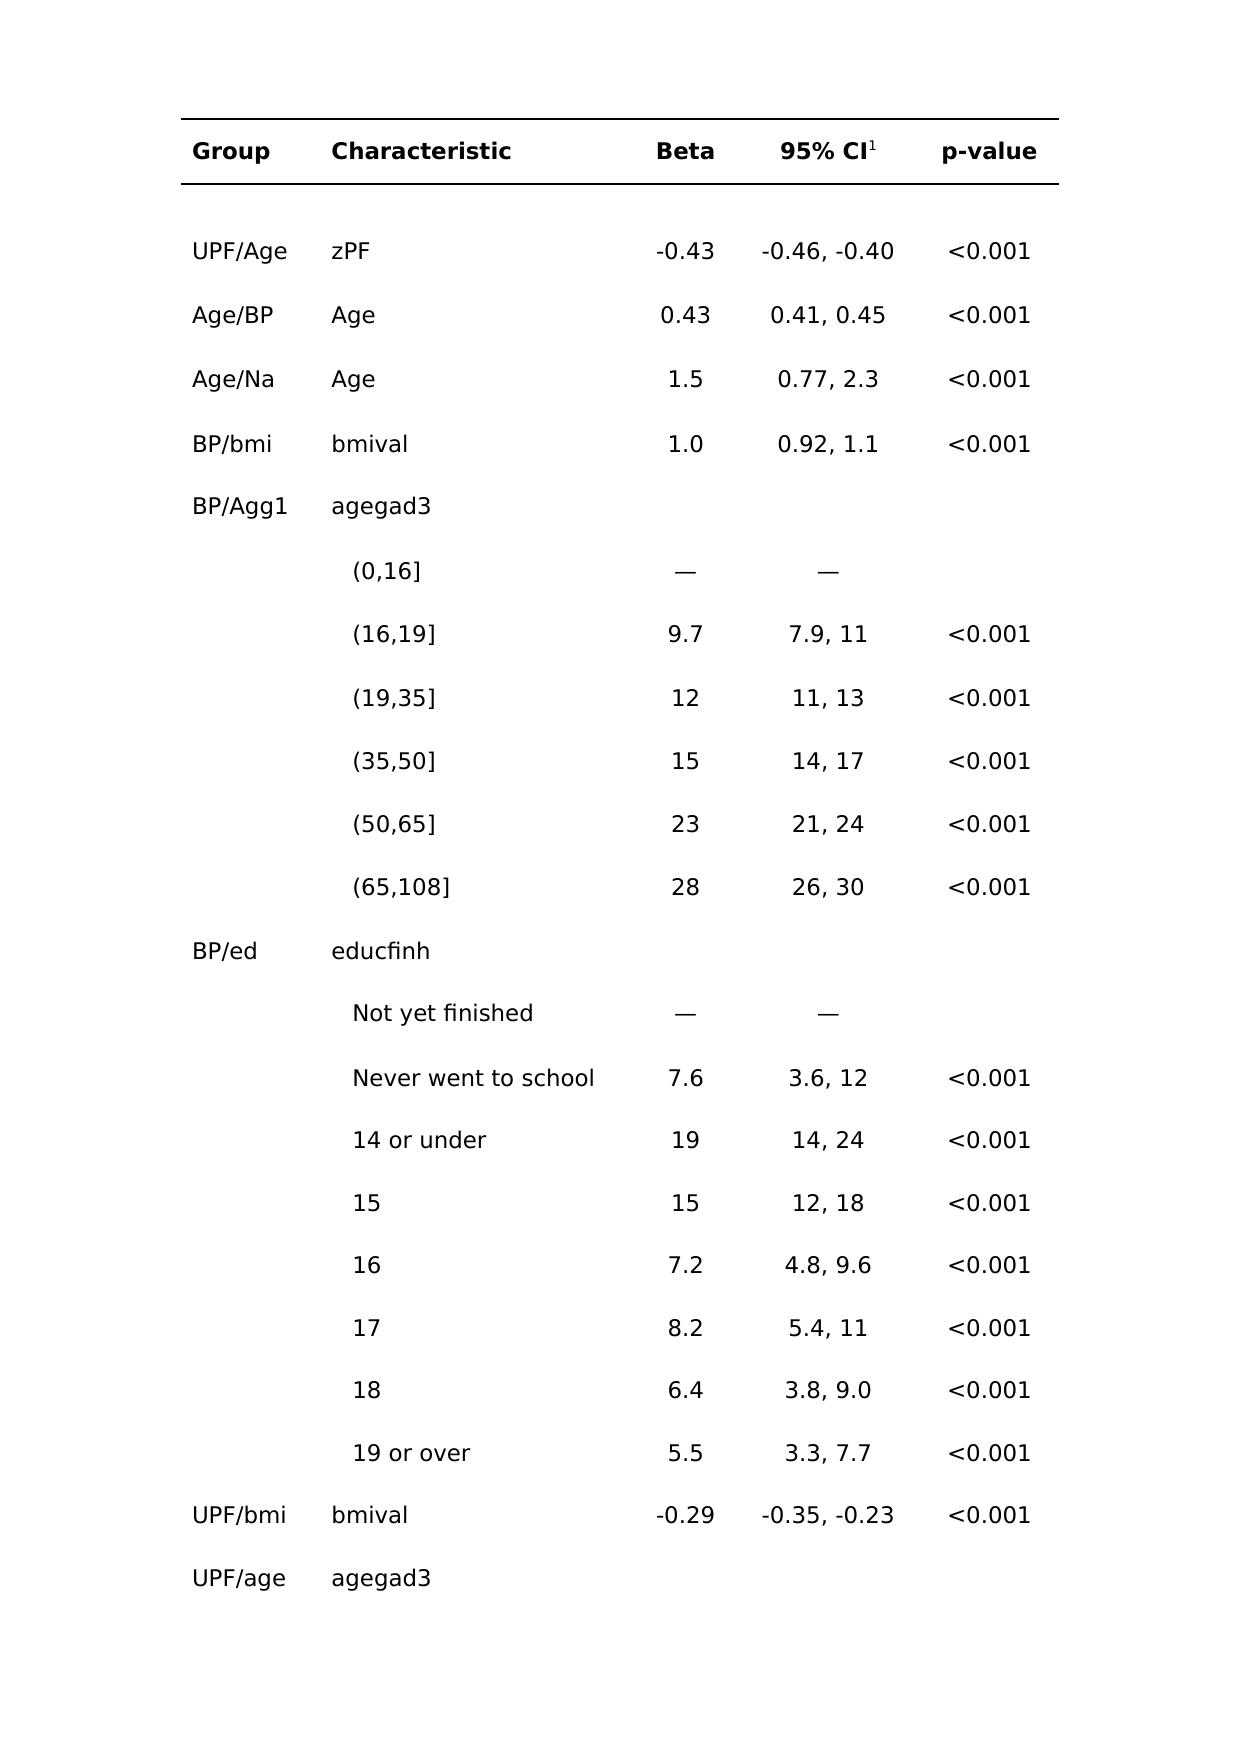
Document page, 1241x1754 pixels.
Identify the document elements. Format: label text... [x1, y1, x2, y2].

table_cell [634, 1556, 736, 1621]
table_cell 5.4, 11 [736, 1306, 920, 1368]
table_cell [181, 676, 321, 739]
table_cell [181, 1244, 321, 1306]
table_cell <0.001 [920, 739, 1059, 802]
table_cell 21, 24 [736, 802, 920, 865]
table_cell [181, 865, 321, 929]
table_cell educfinh [321, 929, 634, 991]
table_cell [920, 185, 1059, 229]
table_cell [181, 1431, 321, 1493]
table_cell 26, 30 [736, 865, 920, 929]
table_cell UPF/bmi [181, 1493, 321, 1556]
table_cell 3.8, 9.0 [736, 1368, 920, 1431]
table_cell [181, 1181, 321, 1243]
table_header p-value [920, 120, 1059, 183]
table_cell [181, 802, 321, 865]
table_cell [736, 185, 920, 229]
table_cell Age/BP [181, 293, 321, 357]
table_cell Never went to school [321, 1056, 634, 1118]
table_cell [181, 549, 321, 612]
table_cell 12 [634, 676, 736, 739]
table_cell 11, 13 [736, 676, 920, 739]
table_cell agegad3 [321, 484, 634, 549]
table_cell <0.001 [920, 293, 1059, 357]
table_cell <0.001 [920, 802, 1059, 865]
table_cell 0.43 [634, 293, 736, 357]
table_header Characteristic [321, 120, 634, 183]
table_cell <0.001 [920, 1244, 1059, 1306]
table_cell 3.3, 7.7 [736, 1431, 920, 1493]
table_cell — [736, 549, 920, 612]
table_cell <0.001 [920, 422, 1059, 484]
table_cell 19 [634, 1119, 736, 1181]
table_cell Not yet finished [321, 991, 634, 1056]
table_cell [321, 185, 634, 229]
table_cell 0.41, 0.45 [736, 293, 920, 357]
table_cell 14, 17 [736, 739, 920, 802]
table_cell <0.001 [920, 1119, 1059, 1181]
table_cell 7.2 [634, 1244, 736, 1306]
table_cell 15 [321, 1181, 634, 1243]
table_cell <0.001 [920, 865, 1059, 929]
table_cell 12, 18 [736, 1181, 920, 1243]
table_cell 17 [321, 1306, 634, 1368]
table_cell [920, 549, 1059, 612]
table_cell 8.2 [634, 1306, 736, 1368]
table_cell -0.43 [634, 229, 736, 293]
table_cell 14, 24 [736, 1119, 920, 1181]
table_cell [920, 484, 1059, 549]
table_cell [181, 739, 321, 802]
table_cell [634, 185, 736, 229]
table_cell 0.92, 1.1 [736, 422, 920, 484]
table_cell (50,65] [321, 802, 634, 865]
table_cell [736, 1556, 920, 1621]
table_cell (35,50] [321, 739, 634, 802]
table_cell -0.35, -0.23 [736, 1493, 920, 1556]
table_cell <0.001 [920, 1056, 1059, 1118]
table_cell Age [321, 358, 634, 422]
table_cell 3.6, 12 [736, 1056, 920, 1118]
table_cell 5.5 [634, 1431, 736, 1493]
table_cell zPF [321, 229, 634, 293]
table_cell UPF/Age [181, 229, 321, 293]
table_cell bmival [321, 1493, 634, 1556]
table_cell (19,35] [321, 676, 634, 739]
table_cell <0.001 [920, 613, 1059, 676]
table_cell <0.001 [920, 229, 1059, 293]
table_cell (16,19] [321, 613, 634, 676]
table_cell 0.77, 2.3 [736, 358, 920, 422]
table_cell [634, 929, 736, 991]
table_cell 6.4 [634, 1368, 736, 1431]
table_cell <0.001 [920, 1181, 1059, 1243]
table_cell 7.6 [634, 1056, 736, 1118]
table_cell [920, 929, 1059, 991]
table_cell 15 [634, 1181, 736, 1243]
table_header Group [181, 120, 321, 183]
table_cell [920, 991, 1059, 1056]
table_cell UPF/age [181, 1556, 321, 1621]
table_cell 1.5 [634, 358, 736, 422]
table_cell — [736, 991, 920, 1056]
table_header 95% CI1 [736, 120, 920, 183]
table_cell (65,108] [321, 865, 634, 929]
table_cell 16 [321, 1244, 634, 1306]
table_cell <0.001 [920, 1431, 1059, 1493]
table_cell [920, 1556, 1059, 1621]
table_cell Age [321, 293, 634, 357]
table_cell [181, 1368, 321, 1431]
table_cell 1.0 [634, 422, 736, 484]
table_cell <0.001 [920, 676, 1059, 739]
table_cell <0.001 [920, 1368, 1059, 1431]
table_cell 9.7 [634, 613, 736, 676]
table_cell 28 [634, 865, 736, 929]
table_cell bmival [321, 422, 634, 484]
table_cell [181, 1056, 321, 1118]
table_cell 18 [321, 1368, 634, 1431]
table_cell (0,16] [321, 549, 634, 612]
table_cell <0.001 [920, 358, 1059, 422]
table_cell Age/Na [181, 358, 321, 422]
table_cell — [634, 549, 736, 612]
table_cell [181, 185, 321, 229]
table_cell [181, 991, 321, 1056]
table_cell -0.46, -0.40 [736, 229, 920, 293]
table_cell 4.8, 9.6 [736, 1244, 920, 1306]
table_cell <0.001 [920, 1306, 1059, 1368]
table_cell [181, 613, 321, 676]
table_header Beta [634, 120, 736, 183]
table_cell BP/Agg1 [181, 484, 321, 549]
table_cell 14 or under [321, 1119, 634, 1181]
table_cell agegad3 [321, 1556, 634, 1621]
table_cell — [634, 991, 736, 1056]
table_cell 15 [634, 739, 736, 802]
table_cell 7.9, 11 [736, 613, 920, 676]
table_cell [634, 484, 736, 549]
table_cell -0.29 [634, 1493, 736, 1556]
table_cell [736, 929, 920, 991]
table_cell 19 or over [321, 1431, 634, 1493]
table_cell 23 [634, 802, 736, 865]
table_cell [181, 1306, 321, 1368]
table_cell <0.001 [920, 1493, 1059, 1556]
table_cell [736, 484, 920, 549]
table_cell BP/bmi [181, 422, 321, 484]
table_cell [181, 1119, 321, 1181]
table_cell BP/ed [181, 929, 321, 991]
